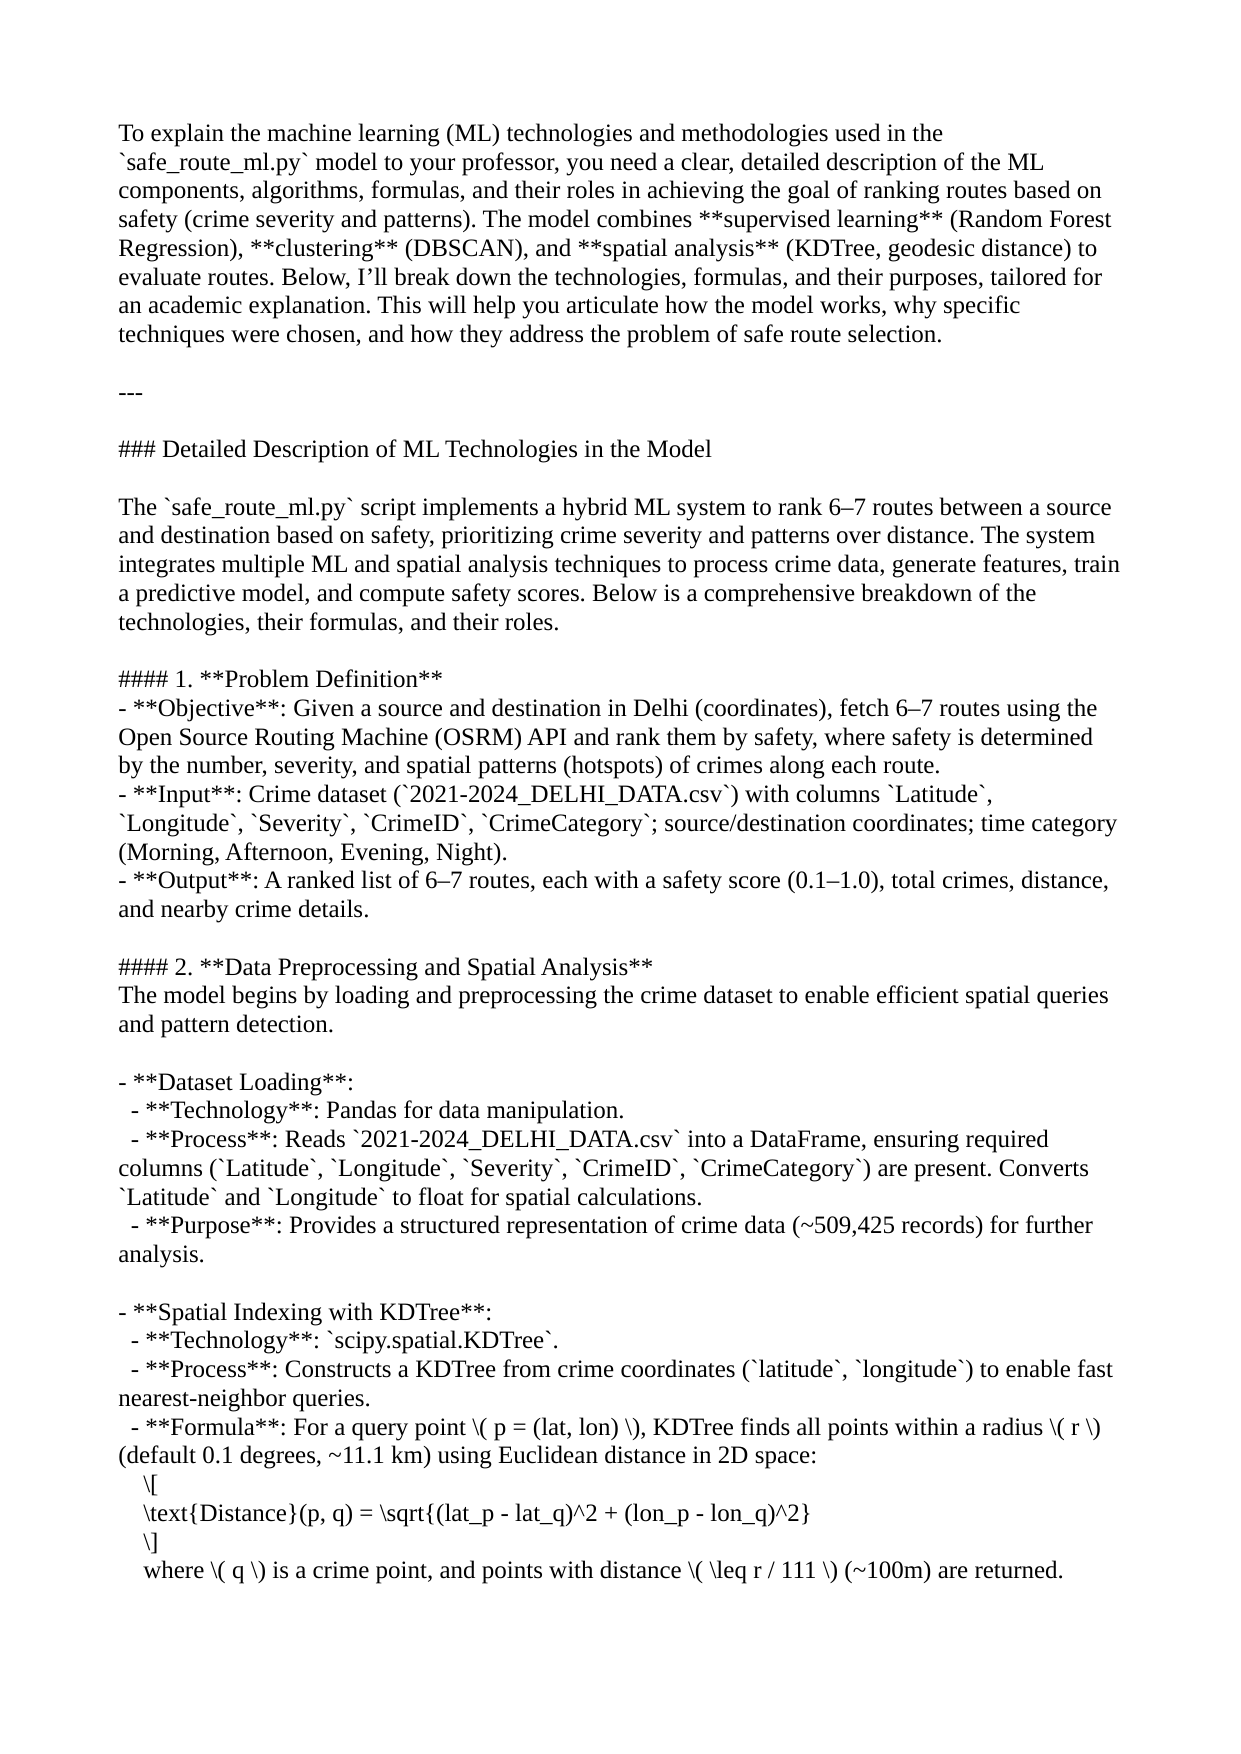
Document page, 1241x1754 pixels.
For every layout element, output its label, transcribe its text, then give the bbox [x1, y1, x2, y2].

text --- [118, 377, 1122, 406]
text \] [118, 1527, 1122, 1556]
text \text{Distance}(p, q) = \sqrt{(lat_p - lat_q)^2 + (lon_p - lon_q)^2} [118, 1498, 1122, 1527]
text where \( q \) is a crime point, and points with distance \( \leq r / 111 \) (~100m) are returned. [118, 1556, 1122, 1584]
text - **Spatial Indexing with KDTree**: [118, 1297, 1122, 1326]
text - **Input**: Crime dataset (`2021-2024_DELHI_DATA.csv`) with columns `Latitude`, `Longitude`, `Severity`, `CrimeID`, `CrimeCategory`; source/destination coordinates; time category (Morning, Afternoon, Evening, Night). [118, 779, 1122, 866]
text - **Dataset Loading**: [118, 1067, 1122, 1096]
text ### Detailed Description of ML Technologies in the Model [118, 434, 1122, 463]
text To explain the machine learning (ML) technologies and methodologies used in the `safe_route_ml.py` model to your professor, you need a clear, detailed description of the ML components, algorithms, formulas, and their roles in achieving the goal of ranking routes based on safety (crime severity and patterns). The model combines **supervised learning** (Random Forest Regression), **clustering** (DBSCAN), and **spatial analysis** (KDTree, geodesic distance) to evaluate routes. Below, I’ll break down the technologies, formulas, and their purposes, tailored for an academic explanation. This will help you articulate how the model works, why specific techniques were chosen, and how they address the problem of safe route selection. [118, 118, 1122, 348]
text - **Output**: A ranked list of 6–7 routes, each with a safety score (0.1–1.0), total crimes, distance, and nearby crime details. [118, 866, 1122, 923]
text #### 2. **Data Preprocessing and Spatial Analysis** [118, 952, 1122, 981]
text #### 1. **Problem Definition** [118, 664, 1122, 693]
text - **Technology**: `scipy.spatial.KDTree`. [118, 1326, 1122, 1354]
text - **Process**: Constructs a KDTree from crime coordinates (`latitude`, `longitude`) to enable fast nearest-neighbor queries. [118, 1354, 1122, 1412]
text - **Process**: Reads `2021-2024_DELHI_DATA.csv` into a DataFrame, ensuring required columns (`Latitude`, `Longitude`, `Severity`, `CrimeID`, `CrimeCategory`) are present. Converts `Latitude` and `Longitude` to float for spatial calculations. [118, 1124, 1122, 1211]
text \[ [118, 1469, 1122, 1498]
text The `safe_route_ml.py` script implements a hybrid ML system to rank 6–7 routes between a source and destination based on safety, prioritizing crime severity and patterns over distance. The system integrates multiple ML and spatial analysis techniques to process crime data, generate features, train a predictive model, and compute safety scores. Below is a comprehensive breakdown of the technologies, their formulas, and their roles. [118, 492, 1122, 636]
text - **Objective**: Given a source and destination in Delhi (coordinates), fetch 6–7 routes using the Open Source Routing Machine (OSRM) API and rank them by safety, where safety is determined by the number, severity, and spatial patterns (hotspots) of crimes along each route. [118, 693, 1122, 779]
text The model begins by loading and preprocessing the crime dataset to enable efficient spatial queries and pattern detection. [118, 981, 1122, 1038]
text - **Technology**: Pandas for data manipulation. [118, 1096, 1122, 1124]
text - **Purpose**: Provides a structured representation of crime data (~509,425 records) for further analysis. [118, 1211, 1122, 1268]
text - **Formula**: For a query point \( p = (lat, lon) \), KDTree finds all points within a radius \( r \) (default 0.1 degrees, ~11.1 km) using Euclidean distance in 2D space: [118, 1412, 1122, 1469]
